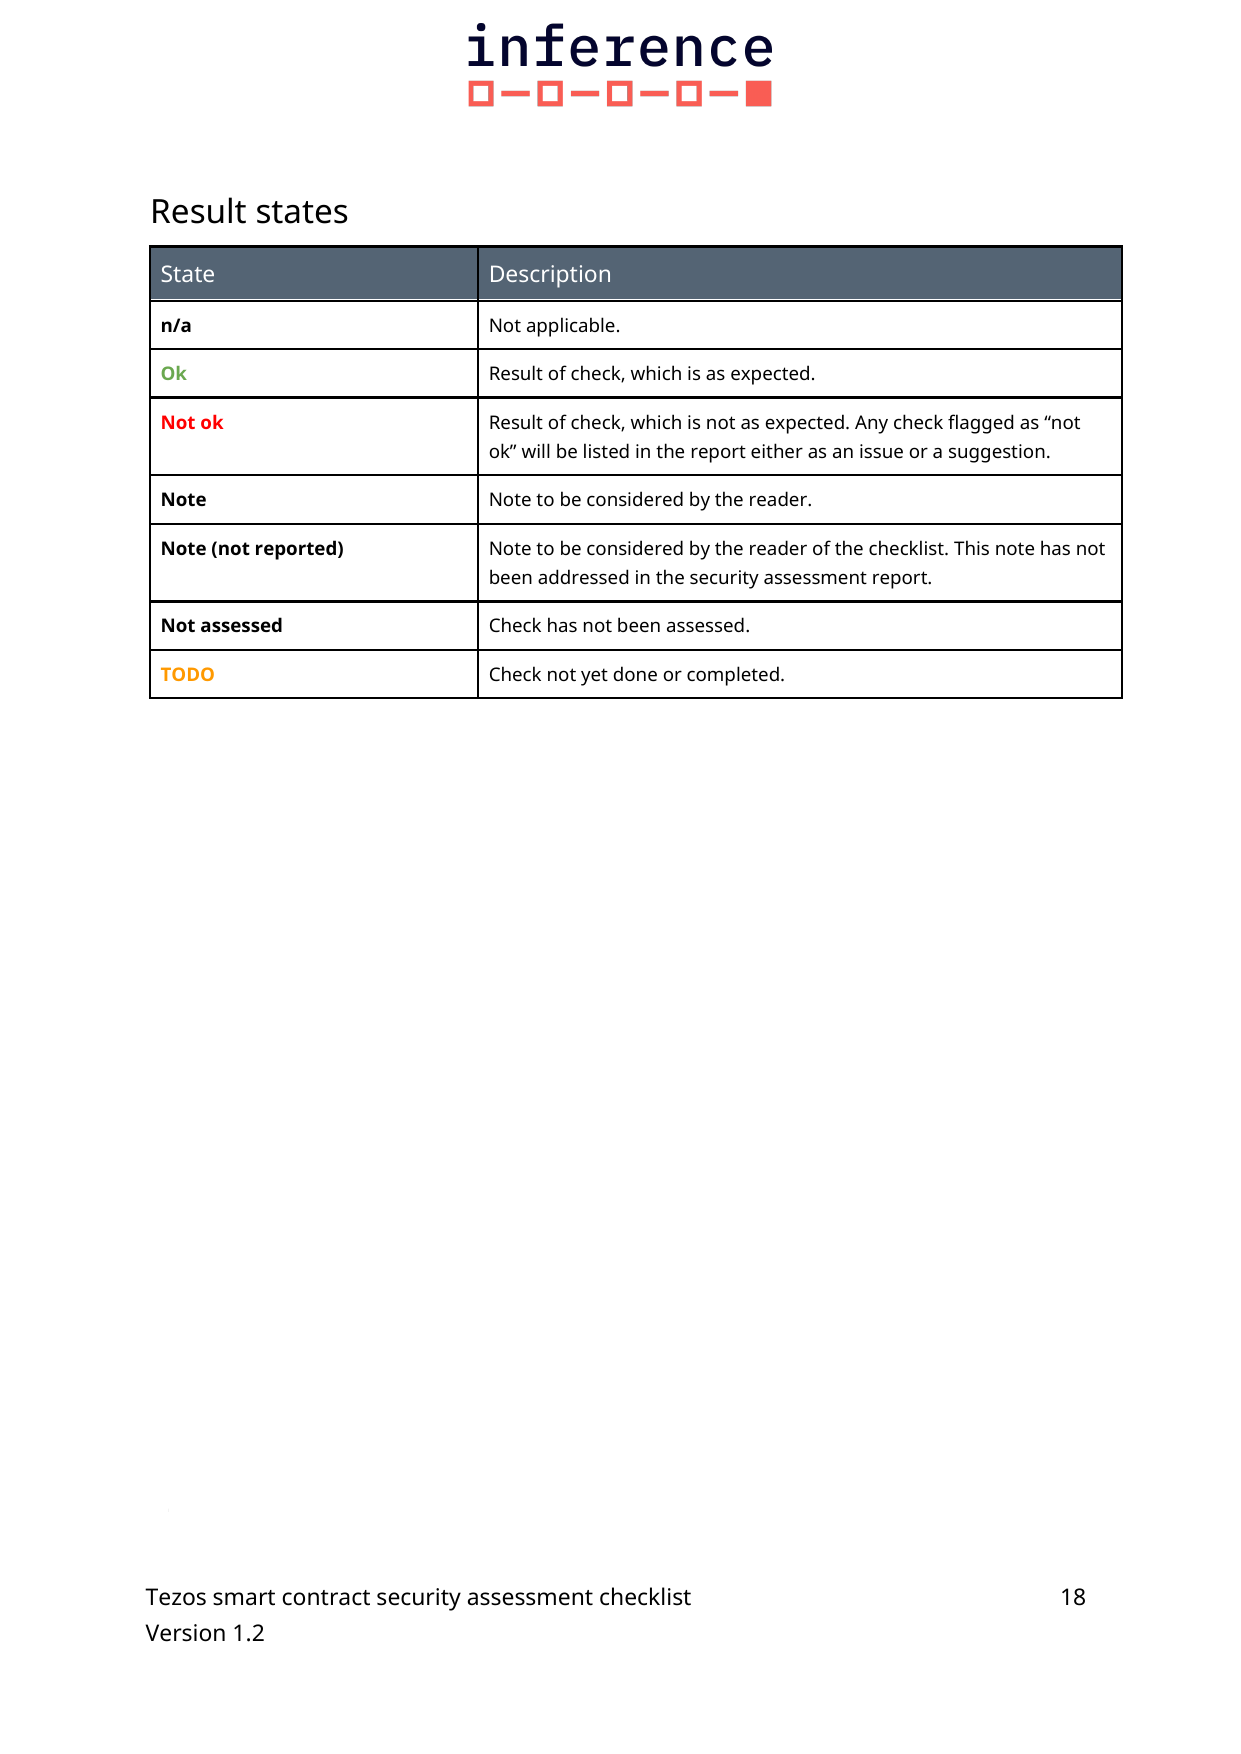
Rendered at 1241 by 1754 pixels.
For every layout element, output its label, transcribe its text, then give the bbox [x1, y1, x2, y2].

table_cell Note to be considered by the reader of the checklist. This note has not been addressed in the security assessment report. [479, 525, 1121, 600]
picture [468, 23, 772, 108]
table_cell Not assessed [151, 603, 477, 649]
table_cell Ok [151, 350, 477, 396]
table_cell n/a [151, 302, 477, 348]
table_header State [151, 248, 477, 299]
table_cell Check not yet done or completed. [479, 651, 1121, 697]
table_cell Note (not reported) [151, 525, 477, 600]
table_cell Result of check, which is not as expected. Any check flagged as “not ok” will be listed in the report either as an issue or a suggestion. [479, 399, 1121, 474]
table_cell Not applicable. [479, 302, 1121, 348]
table_cell Check has not been assessed. [479, 603, 1121, 649]
subtitle Result states [150, 187, 1090, 233]
table_cell Not ok [151, 399, 477, 474]
table_cell Note to be considered by the reader. [479, 476, 1121, 523]
table_cell TODO [151, 651, 477, 697]
table_cell Result of check, which is as expected. [479, 350, 1121, 396]
table_cell Note [151, 476, 477, 523]
table_header Description [479, 248, 1121, 299]
